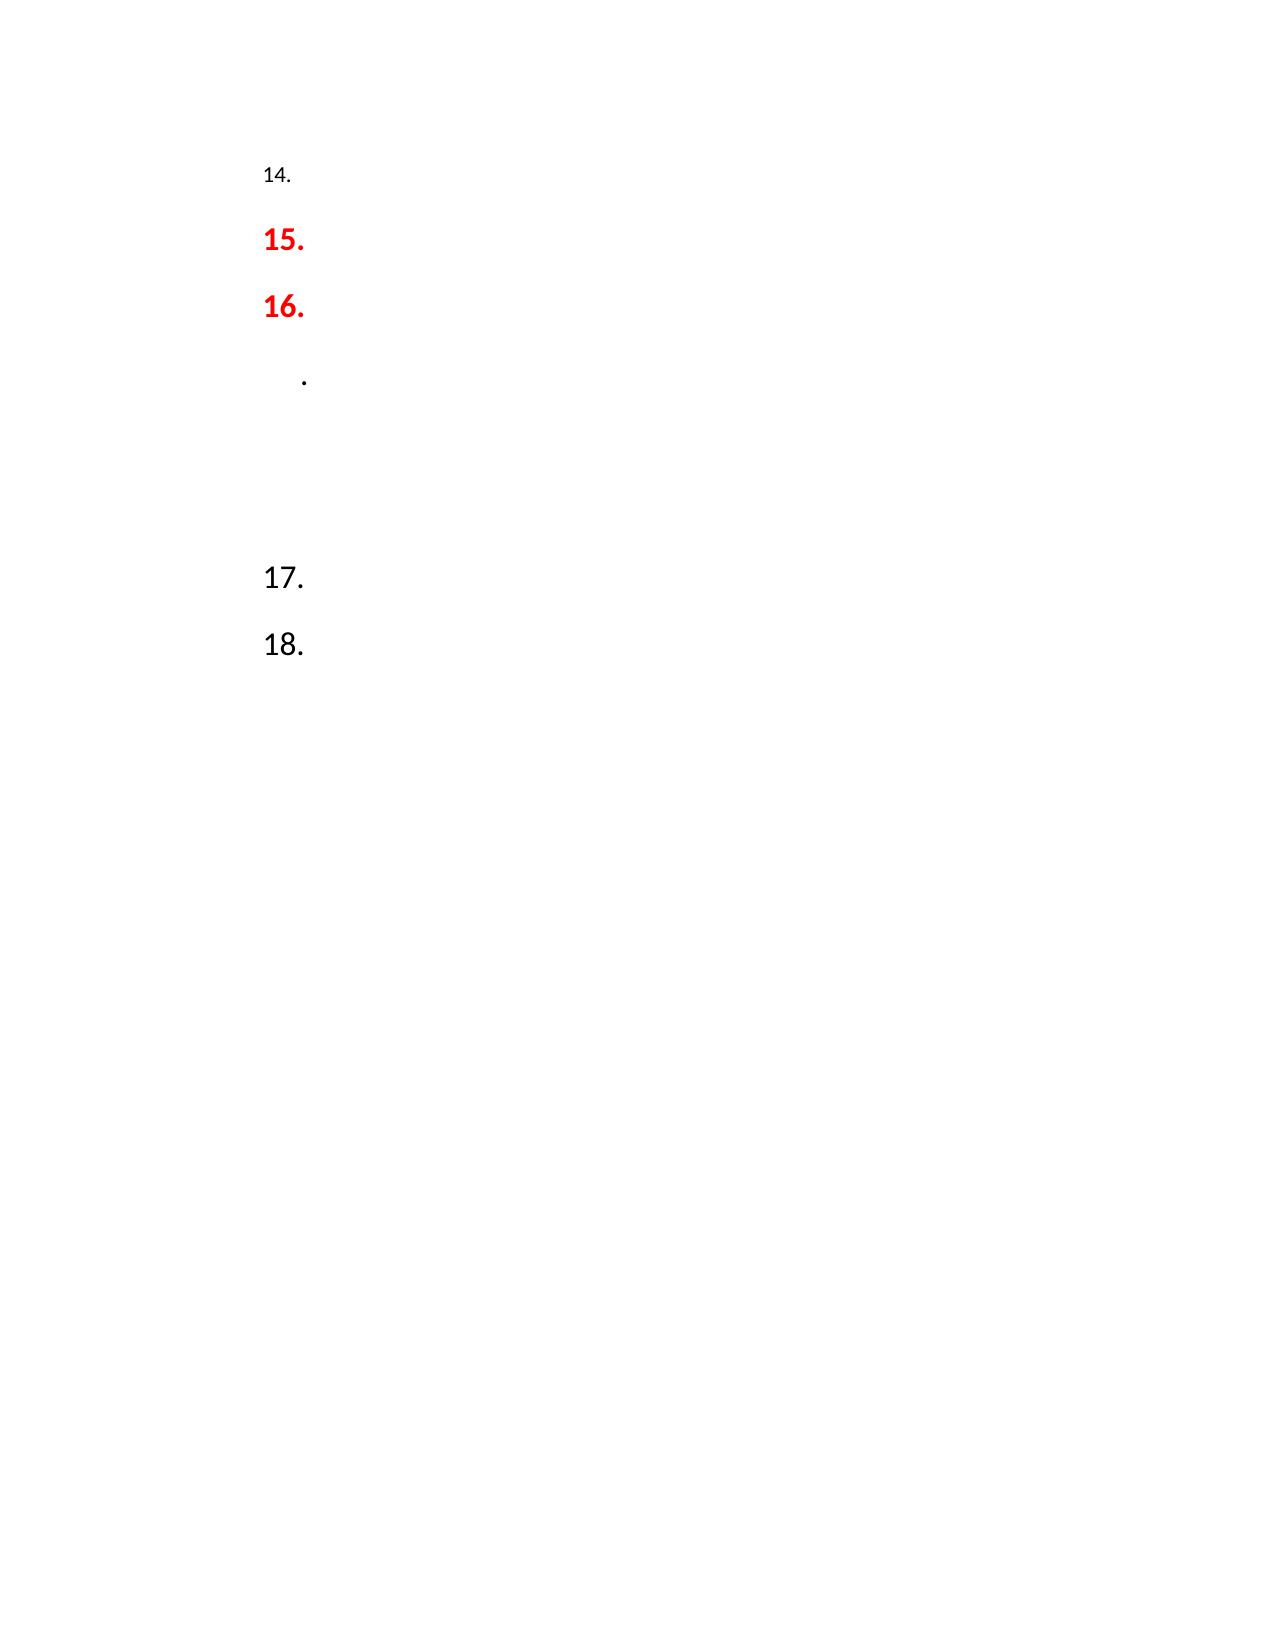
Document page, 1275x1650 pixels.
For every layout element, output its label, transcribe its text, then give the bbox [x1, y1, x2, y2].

list . [300, 353, 1125, 393]
